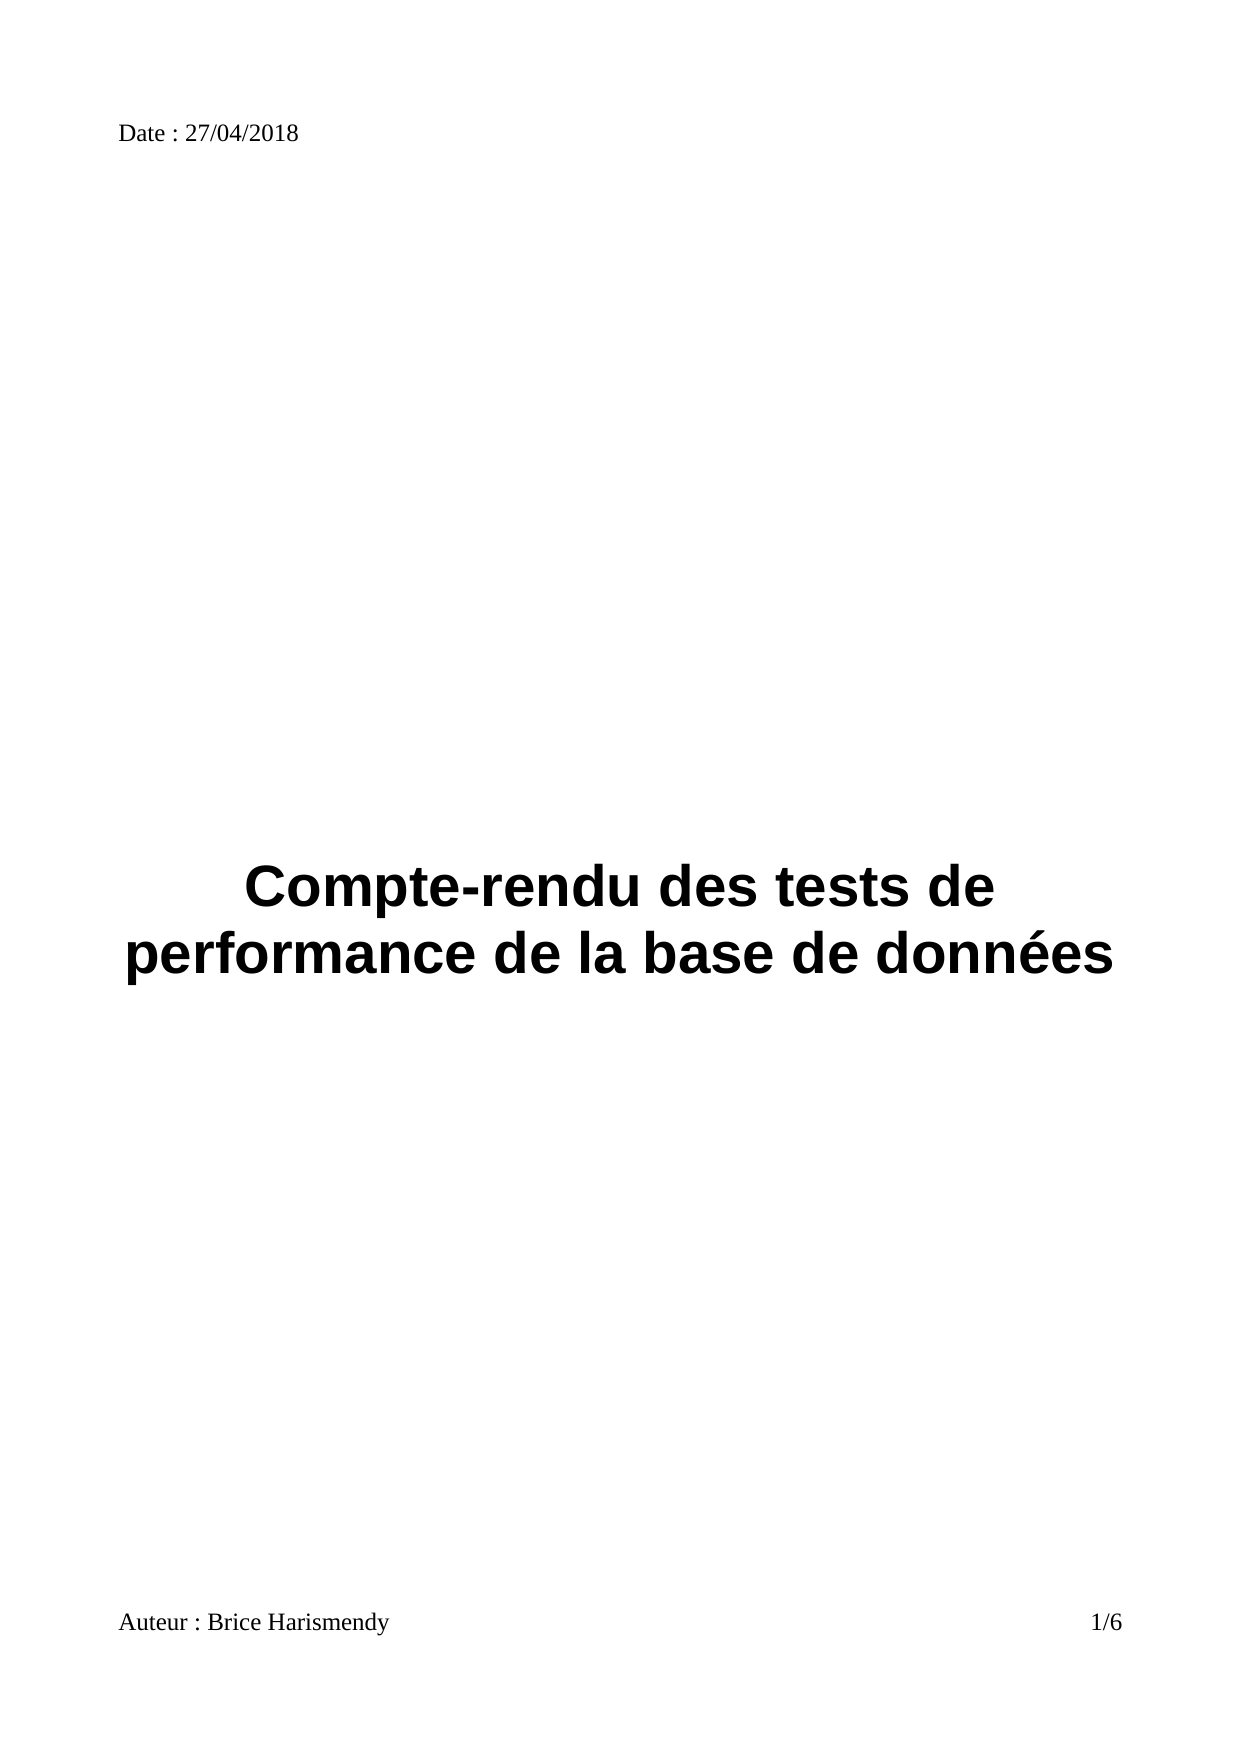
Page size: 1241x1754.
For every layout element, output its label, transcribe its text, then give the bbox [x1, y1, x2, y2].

text Date : 27/04/2018 [118, 118, 1122, 147]
title Compte-rendu des tests de performance de la base de données [118, 851, 1122, 986]
